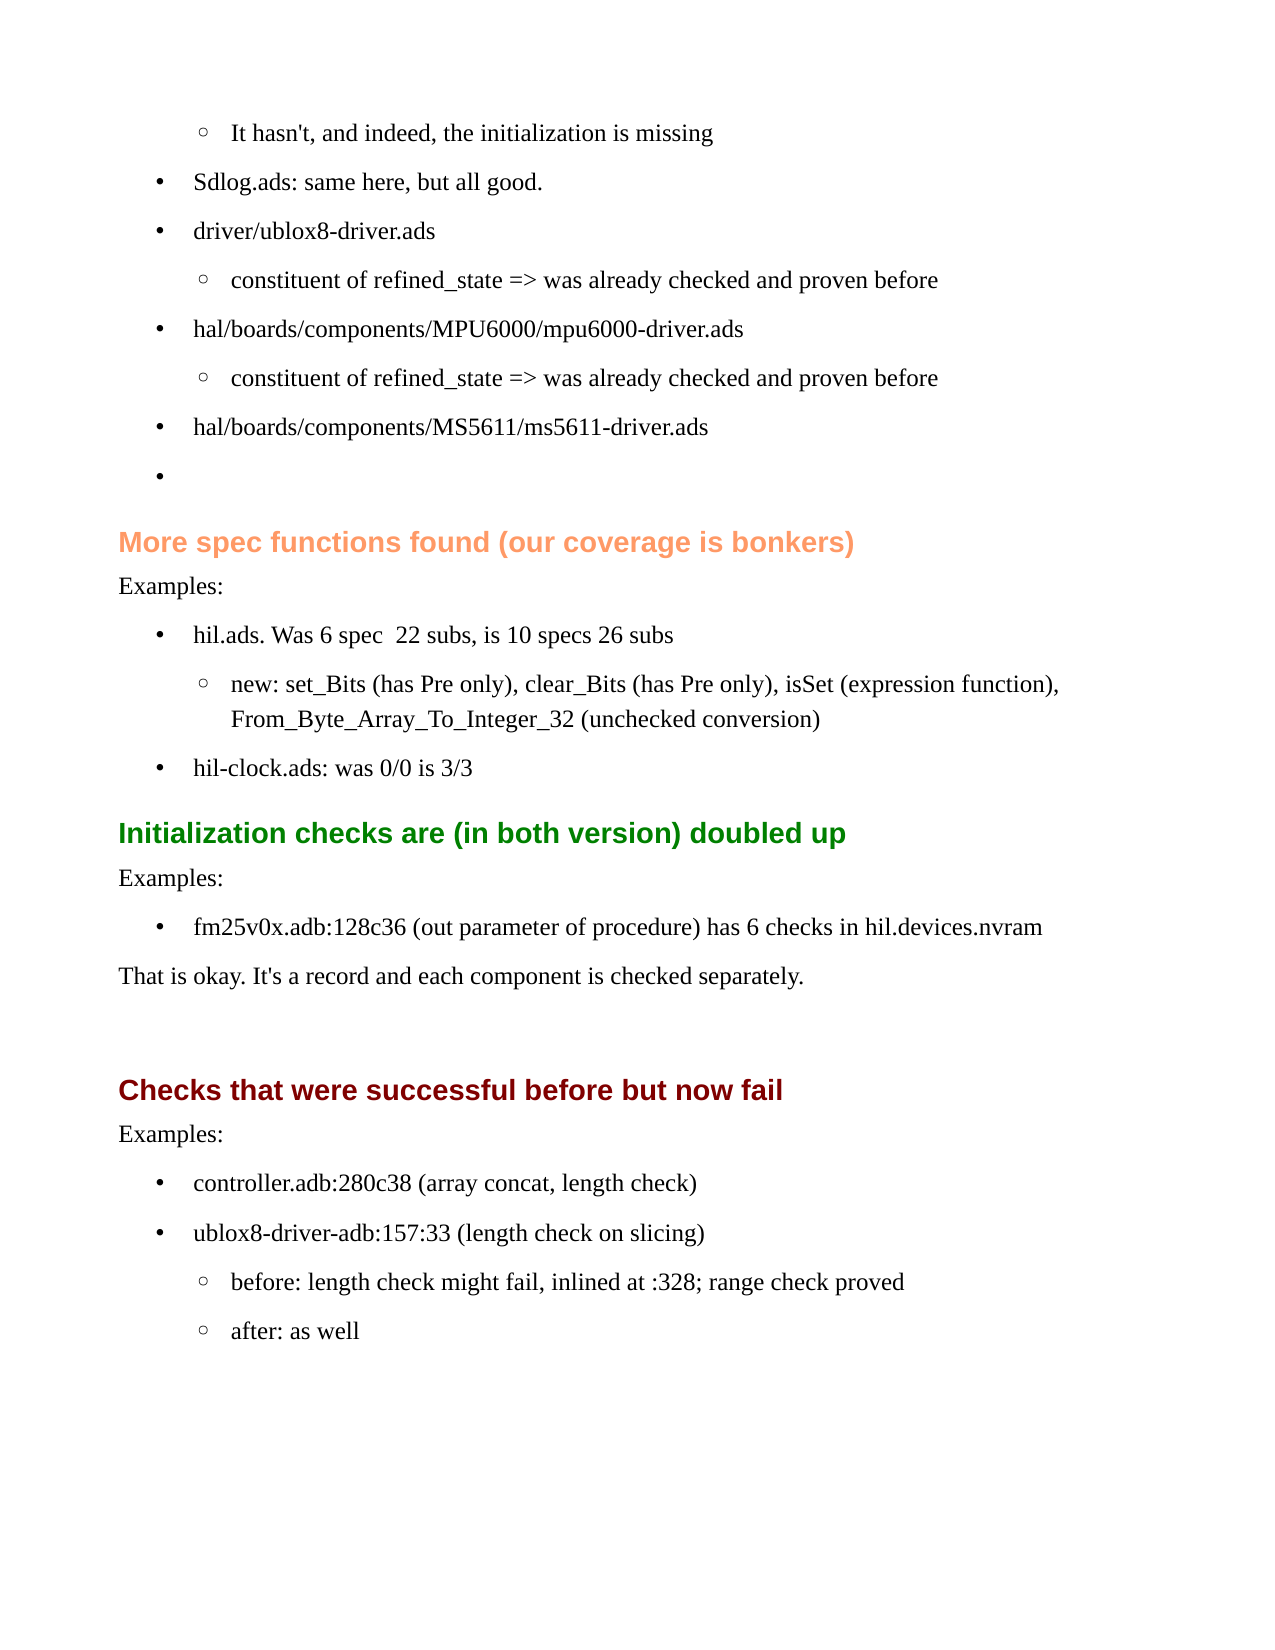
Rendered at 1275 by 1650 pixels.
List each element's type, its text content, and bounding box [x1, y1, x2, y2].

list constituent of refined_state => was already checked and proven before [193, 265, 1157, 294]
list controller.adb:280c38 (array concat, length check) [156, 1168, 1157, 1197]
list constituent of refined_state => was already checked and proven before [193, 363, 1157, 392]
subtitle More spec functions found (our coverage is bonkers) [118, 525, 1157, 559]
text Examples: [118, 571, 1157, 600]
list Sdlog.ads: same here, but all good. [156, 167, 1157, 196]
list fm25v0x.adb:128c36 (out parameter of procedure) has 6 checks in hil.devices.nvram [156, 912, 1157, 940]
list ublox8-driver-adb:157:33 (length check on slicing) [156, 1218, 1157, 1246]
text Examples: [118, 1119, 1157, 1148]
list before: length check might fail, inlined at :328; range check proved [193, 1267, 1157, 1295]
list hal/boards/components/MPU6000/mpu6000-driver.ads [156, 314, 1157, 343]
subtitle Checks that were successful before but now fail [118, 1073, 1157, 1107]
text Examples: [118, 863, 1157, 891]
list new: set_Bits (has Pre only), clear_Bits (has Pre only), isSet (expression function), From_Byte_Array_To_Integer_32 (unchecked conversion) [193, 669, 1157, 733]
list hal/boards/components/MS5611/ms5611-driver.ads [156, 412, 1157, 441]
list It hasn't, and indeed, the initialization is missing [193, 118, 1157, 147]
subtitle Initialization checks are (in both version) doubled up [118, 817, 1157, 850]
list hil.ads. Was 6 spec 22 subs, is 10 specs 26 subs [156, 620, 1157, 649]
text That is okay. It's a record and each component is checked separately. [118, 961, 1157, 989]
list after: as well [193, 1316, 1157, 1344]
list hil-clock.ads: was 0/0 is 3/3 [156, 753, 1157, 782]
list driver/ublox8-driver.ads [156, 216, 1157, 245]
